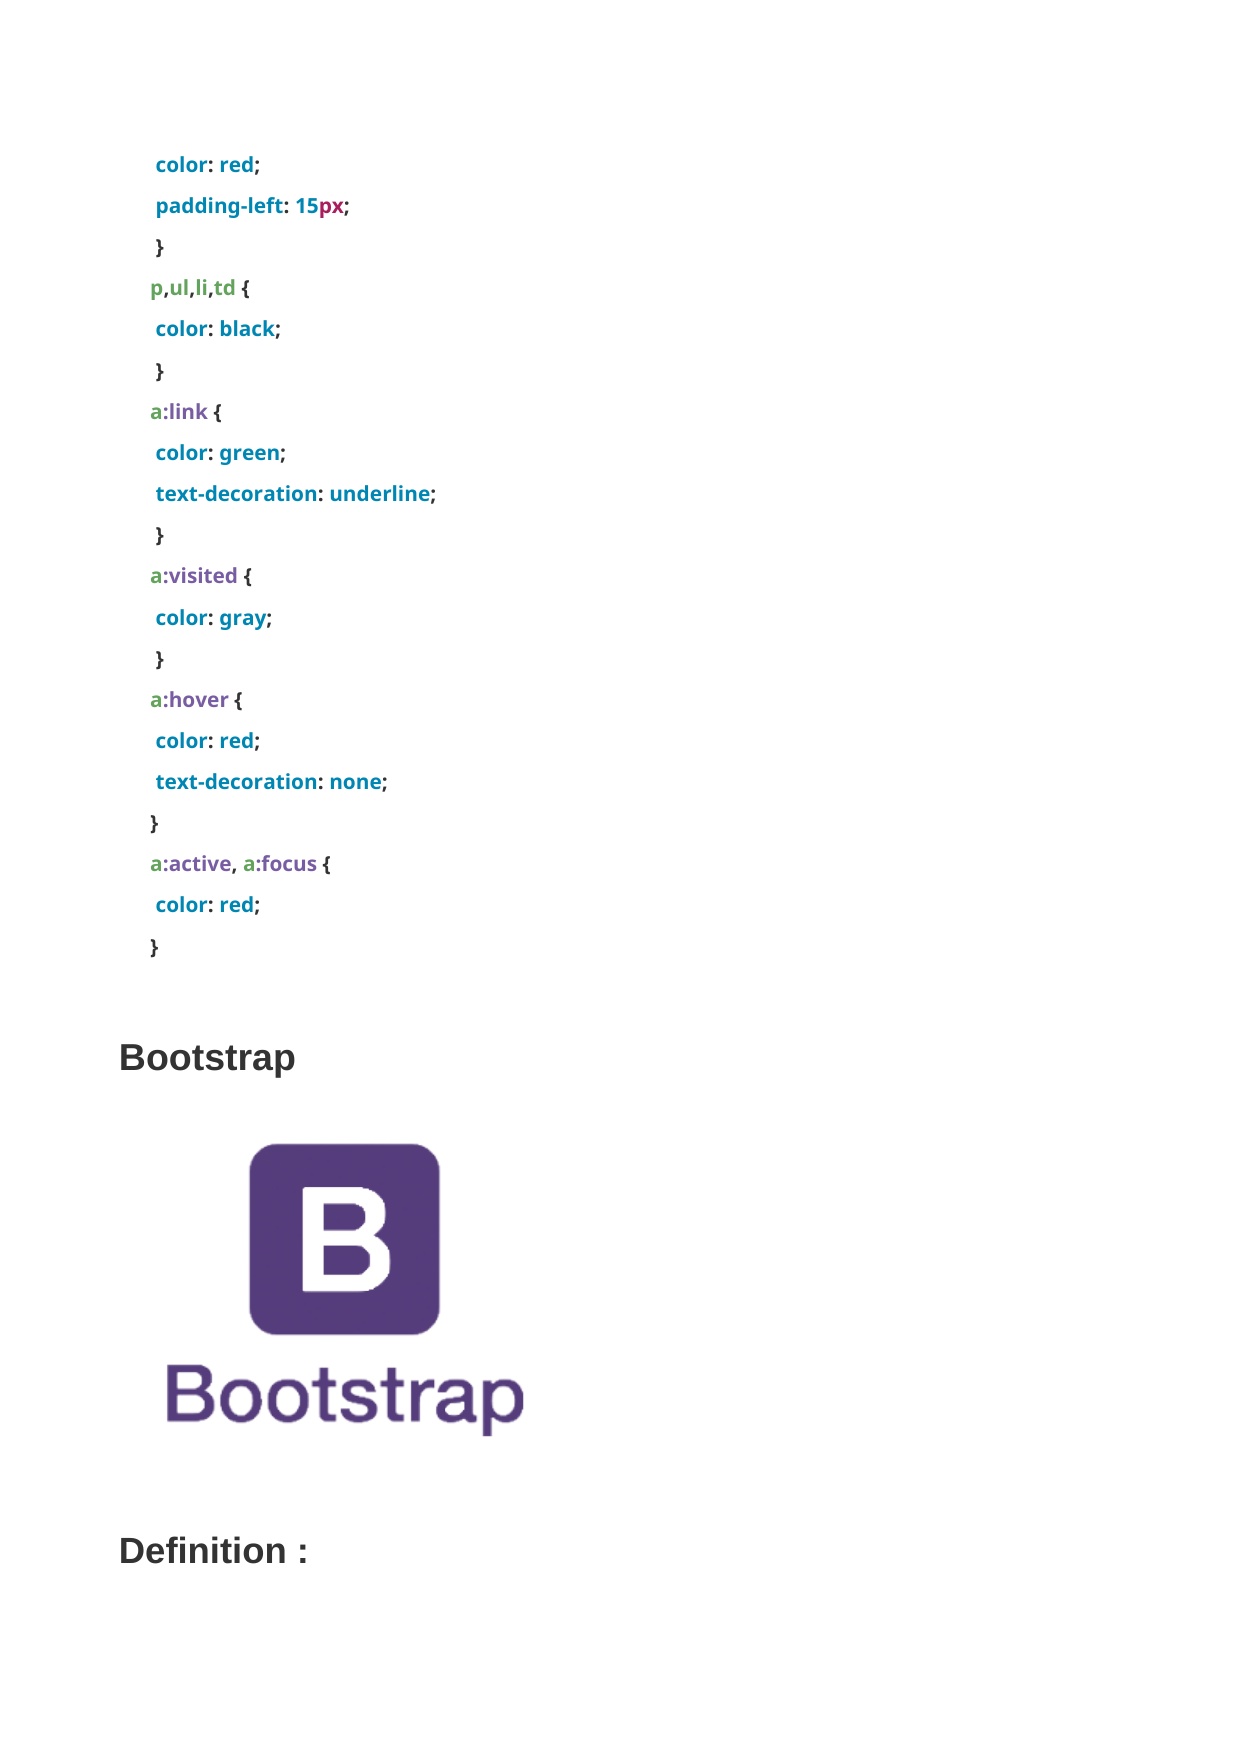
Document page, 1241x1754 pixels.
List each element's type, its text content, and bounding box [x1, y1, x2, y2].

subtitle Bootstrap [119, 1035, 1090, 1078]
subtitle Definition : [119, 1529, 1090, 1571]
picture [150, 1128, 541, 1454]
text color: red; padding-left: 15px; } p,ul,li,td { color: black; } a:link { color: green; text-decoration: underline; } a:visited { color: gray; } a:hover { color: red; text-decoration: none; } a:active, a:focus { color: red; } [150, 150, 1090, 960]
